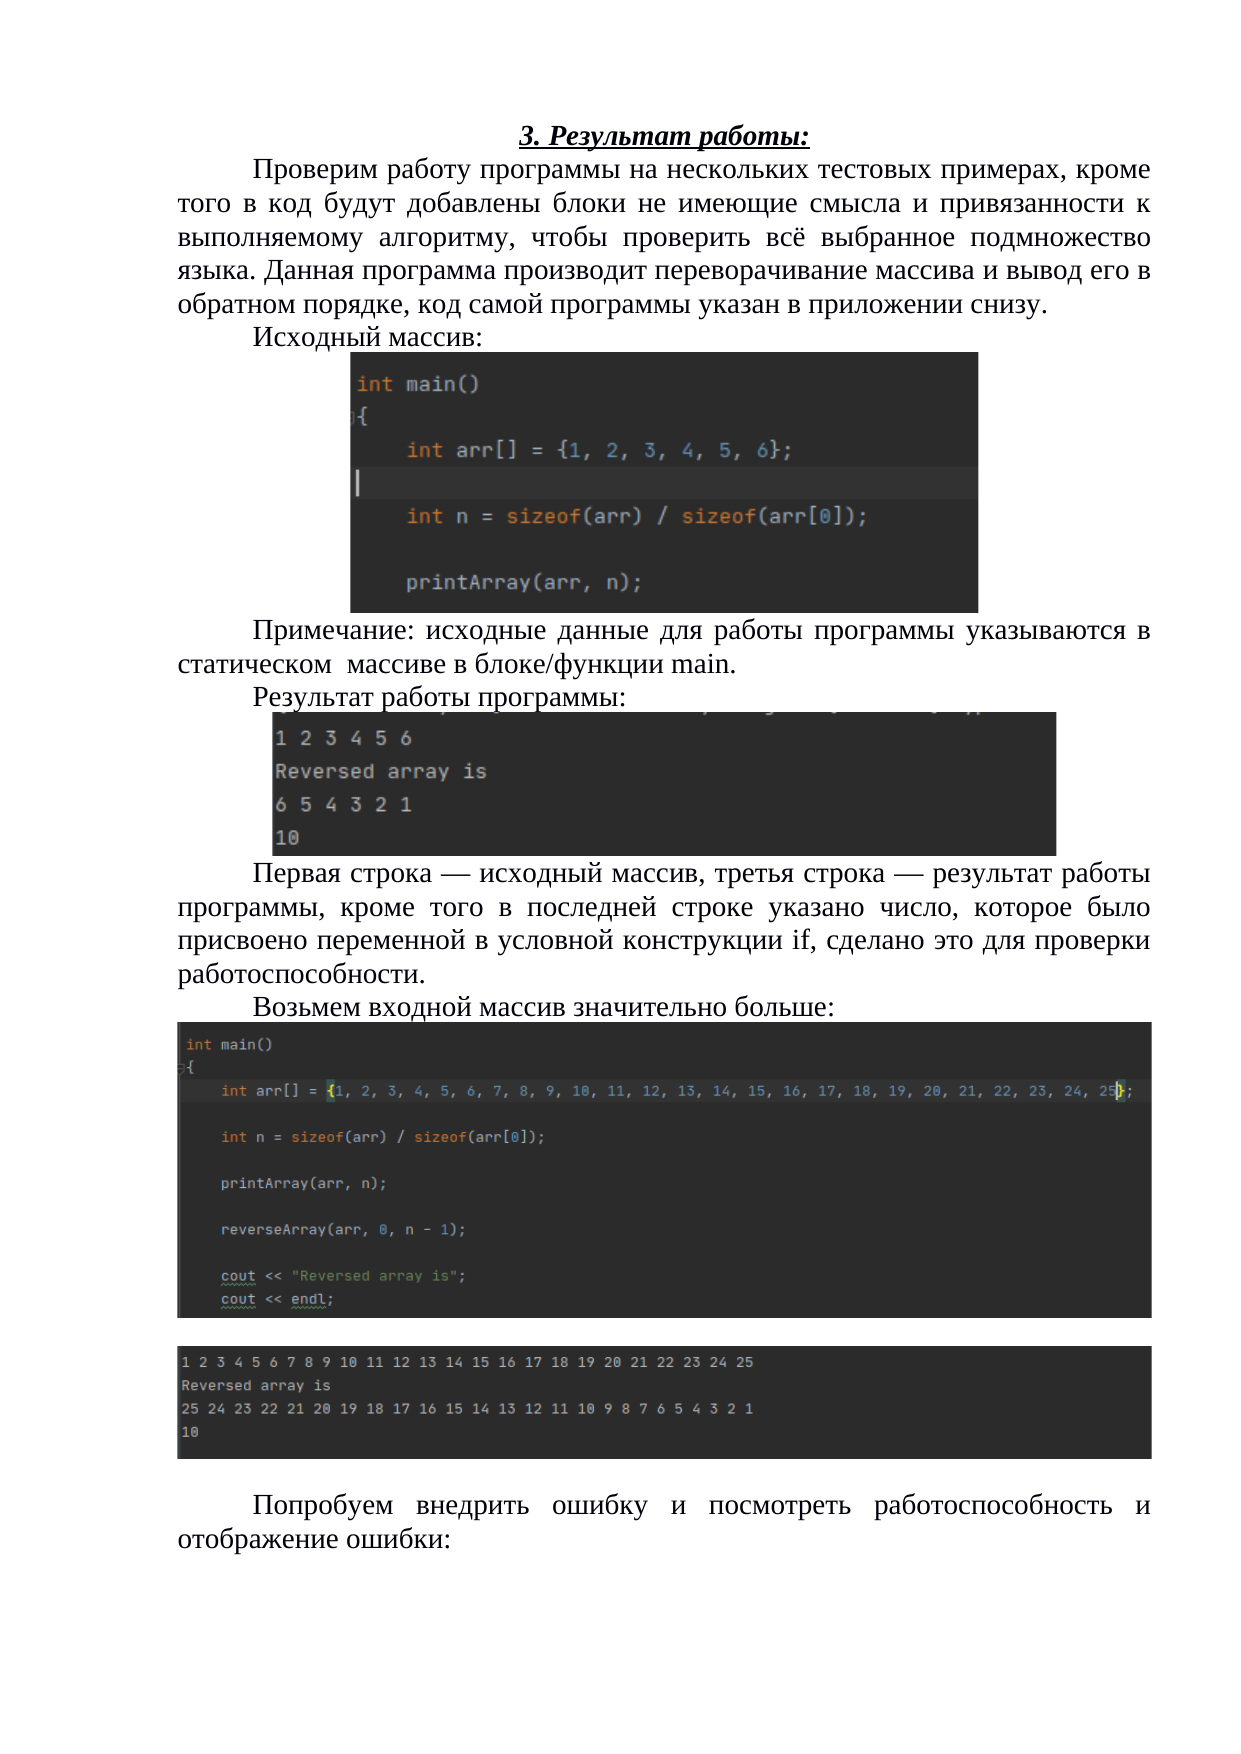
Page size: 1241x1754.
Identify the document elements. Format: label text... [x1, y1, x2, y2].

picture [272, 712, 1057, 856]
list Исходный массив: [177, 319, 1152, 353]
picture [177, 1346, 1152, 1459]
list Примечание: исходные данные для работы программы указываются в статическом массиве в блоке/функции main. [177, 353, 1152, 679]
list Попробуем внедрить ошибку и посмотреть работоспособность и отображение ошибки: [177, 1487, 1152, 1554]
list Возьмем входной массив значительно больше: [177, 989, 1152, 1022]
list Первая строка — исходный массив, третья строка — результат работы программы, кроме того в последней строке указано число, которое было присвоено переменной в условной конструкции if, сделано это для проверки работоспособности. [177, 713, 1152, 989]
picture [350, 352, 979, 613]
list 3. Результат работы: [177, 118, 1152, 152]
list Результат работы программы: [177, 679, 1152, 713]
picture [177, 1022, 1152, 1318]
list Проверим работу программы на нескольких тестовых примерах, кроме того в код будут добавлены блоки не имеющие смысла и привязанности к выполняемому алгоритму, чтобы проверить всё выбранное подмножество языка. Данная программа производит переворачивание массива и вывод его в обратном порядке, код самой программы указан в приложении снизу. [177, 152, 1152, 319]
